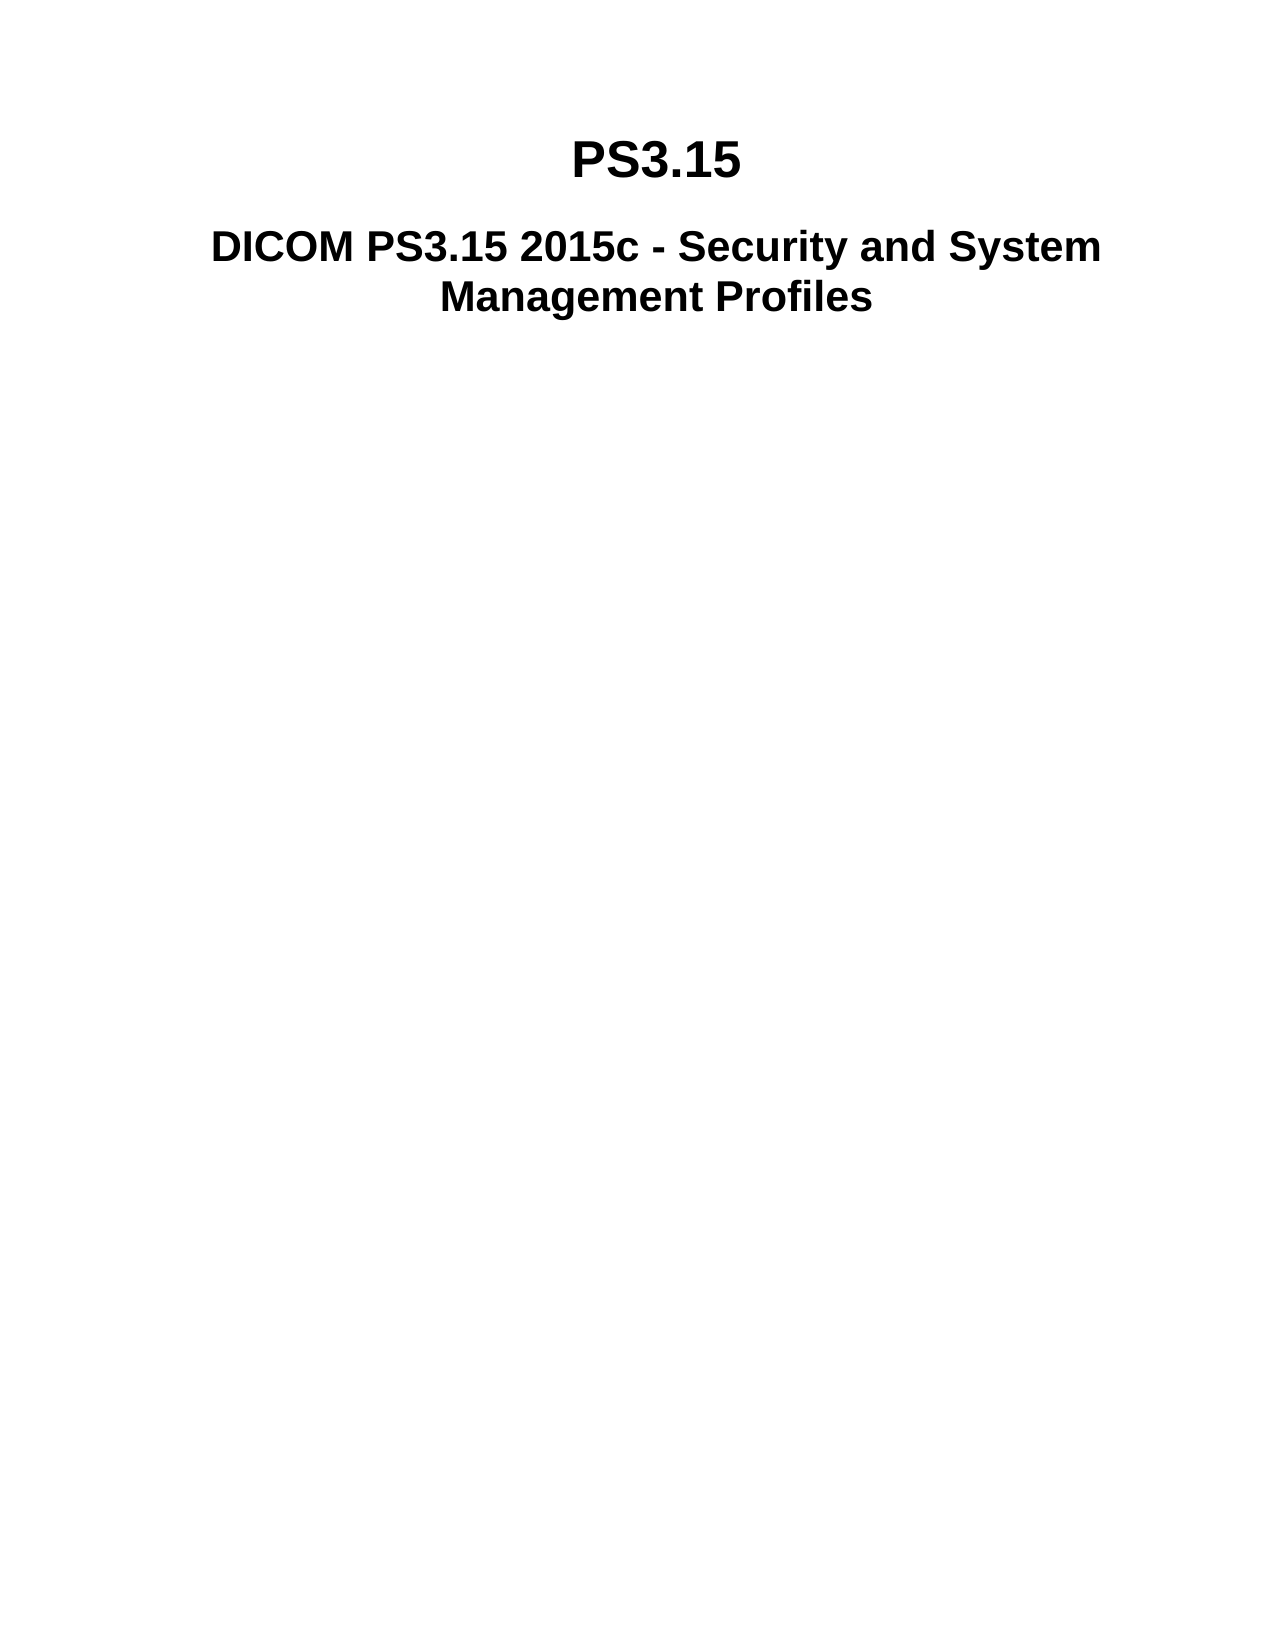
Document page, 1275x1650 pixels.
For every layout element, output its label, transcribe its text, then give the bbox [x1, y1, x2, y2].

text PS3.15 [112, 129, 1200, 188]
text DICOM PS3.15 2015c - Security and System Management Profiles [112, 221, 1200, 320]
